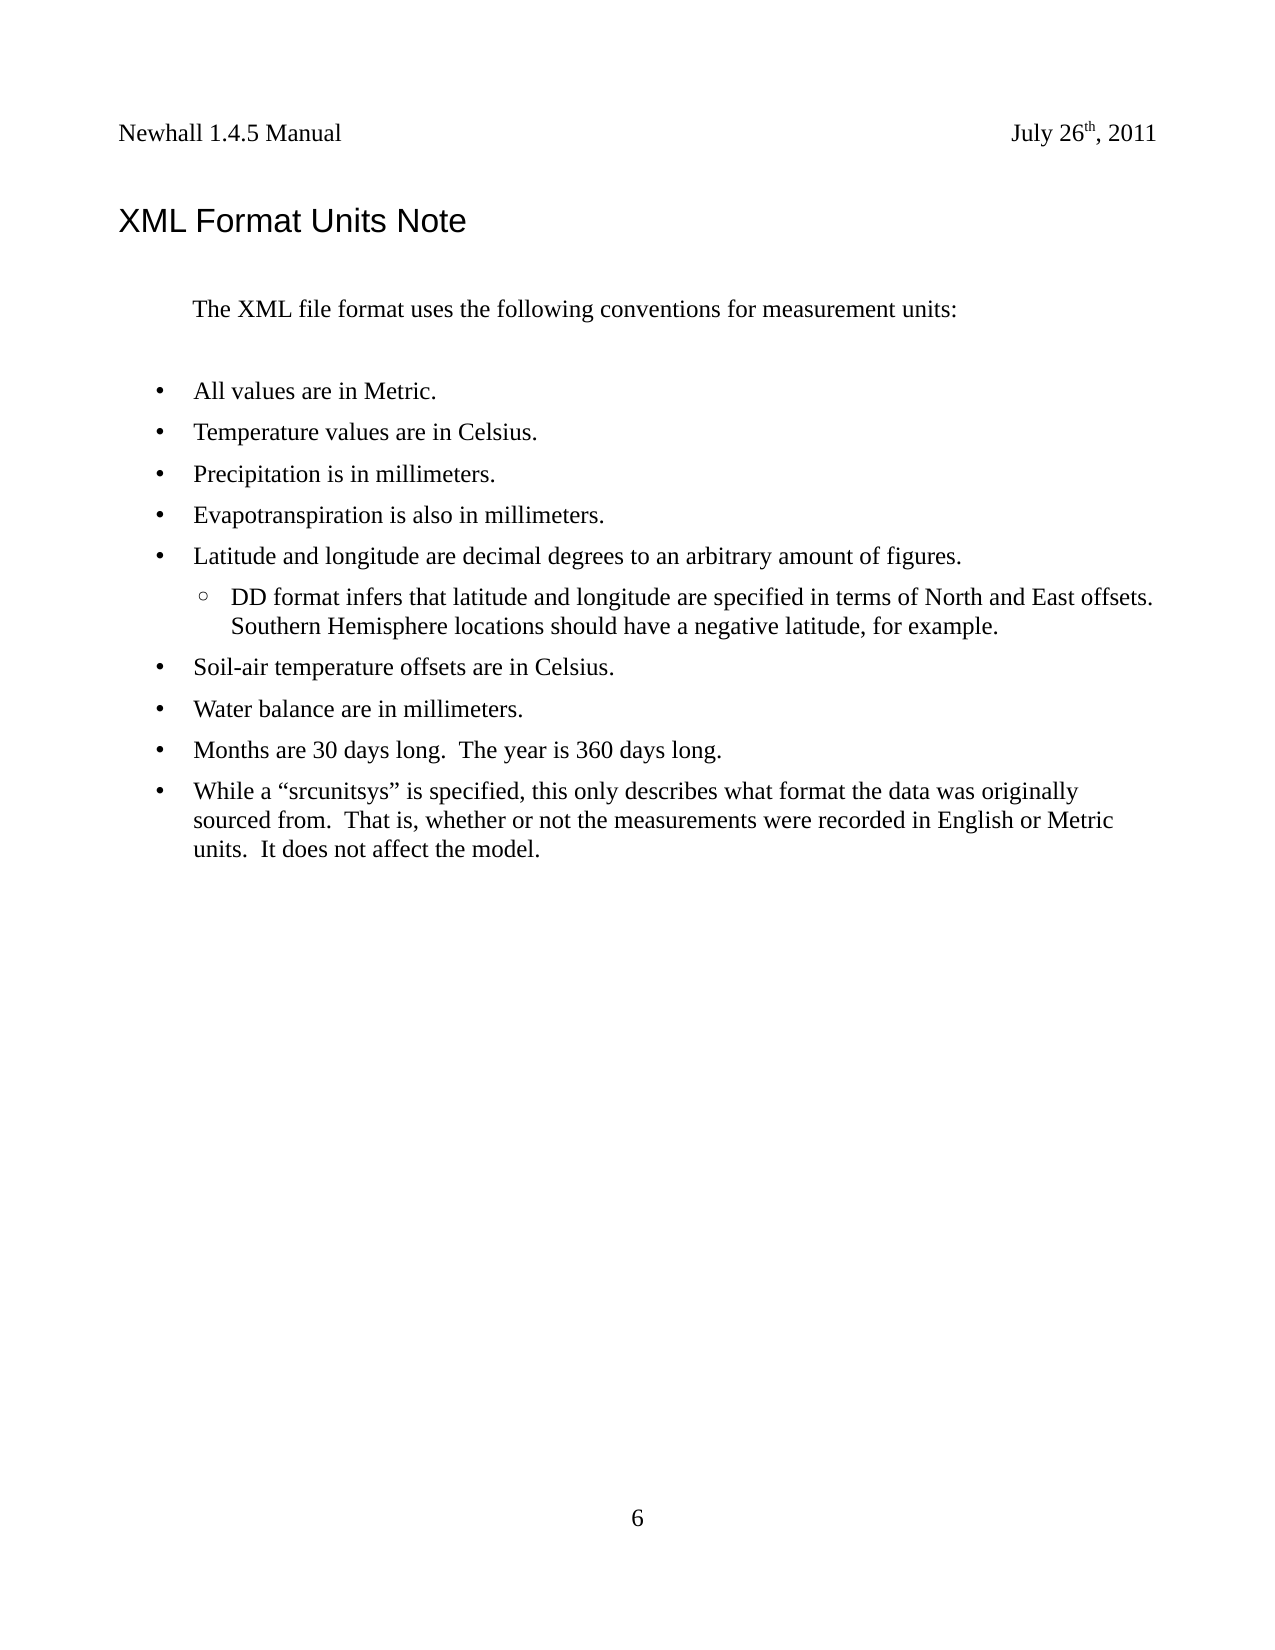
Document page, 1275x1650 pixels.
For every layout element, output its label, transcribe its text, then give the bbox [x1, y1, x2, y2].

list Precipitation is in millimeters. [156, 459, 1157, 487]
list DD format infers that latitude and longitude are specified in terms of North and East offsets. Southern Hemisphere locations should have a negative latitude, for example. [193, 582, 1157, 640]
list Evapotranspiration is also in millimeters. [156, 500, 1157, 529]
list All values are in Metric. [156, 376, 1157, 405]
list Latitude and longitude are decimal degrees to an arbitrary amount of figures. [156, 541, 1157, 570]
text The XML file format uses the following conventions for measurement units: [118, 294, 1157, 322]
subtitle XML Format Units Note [118, 201, 1157, 240]
list Months are 30 days long. The year is 360 days long. [156, 735, 1157, 764]
list Soil-air temperature offsets are in Celsius. [156, 652, 1157, 681]
list While a “srcunitsys” is specified, this only describes what format the data was originally sourced from. That is, whether or not the measurements were recorded in English or Metric units. It does not affect the model. [156, 776, 1157, 862]
list Water balance are in millimeters. [156, 694, 1157, 722]
list Temperature values are in Celsius. [156, 417, 1157, 446]
